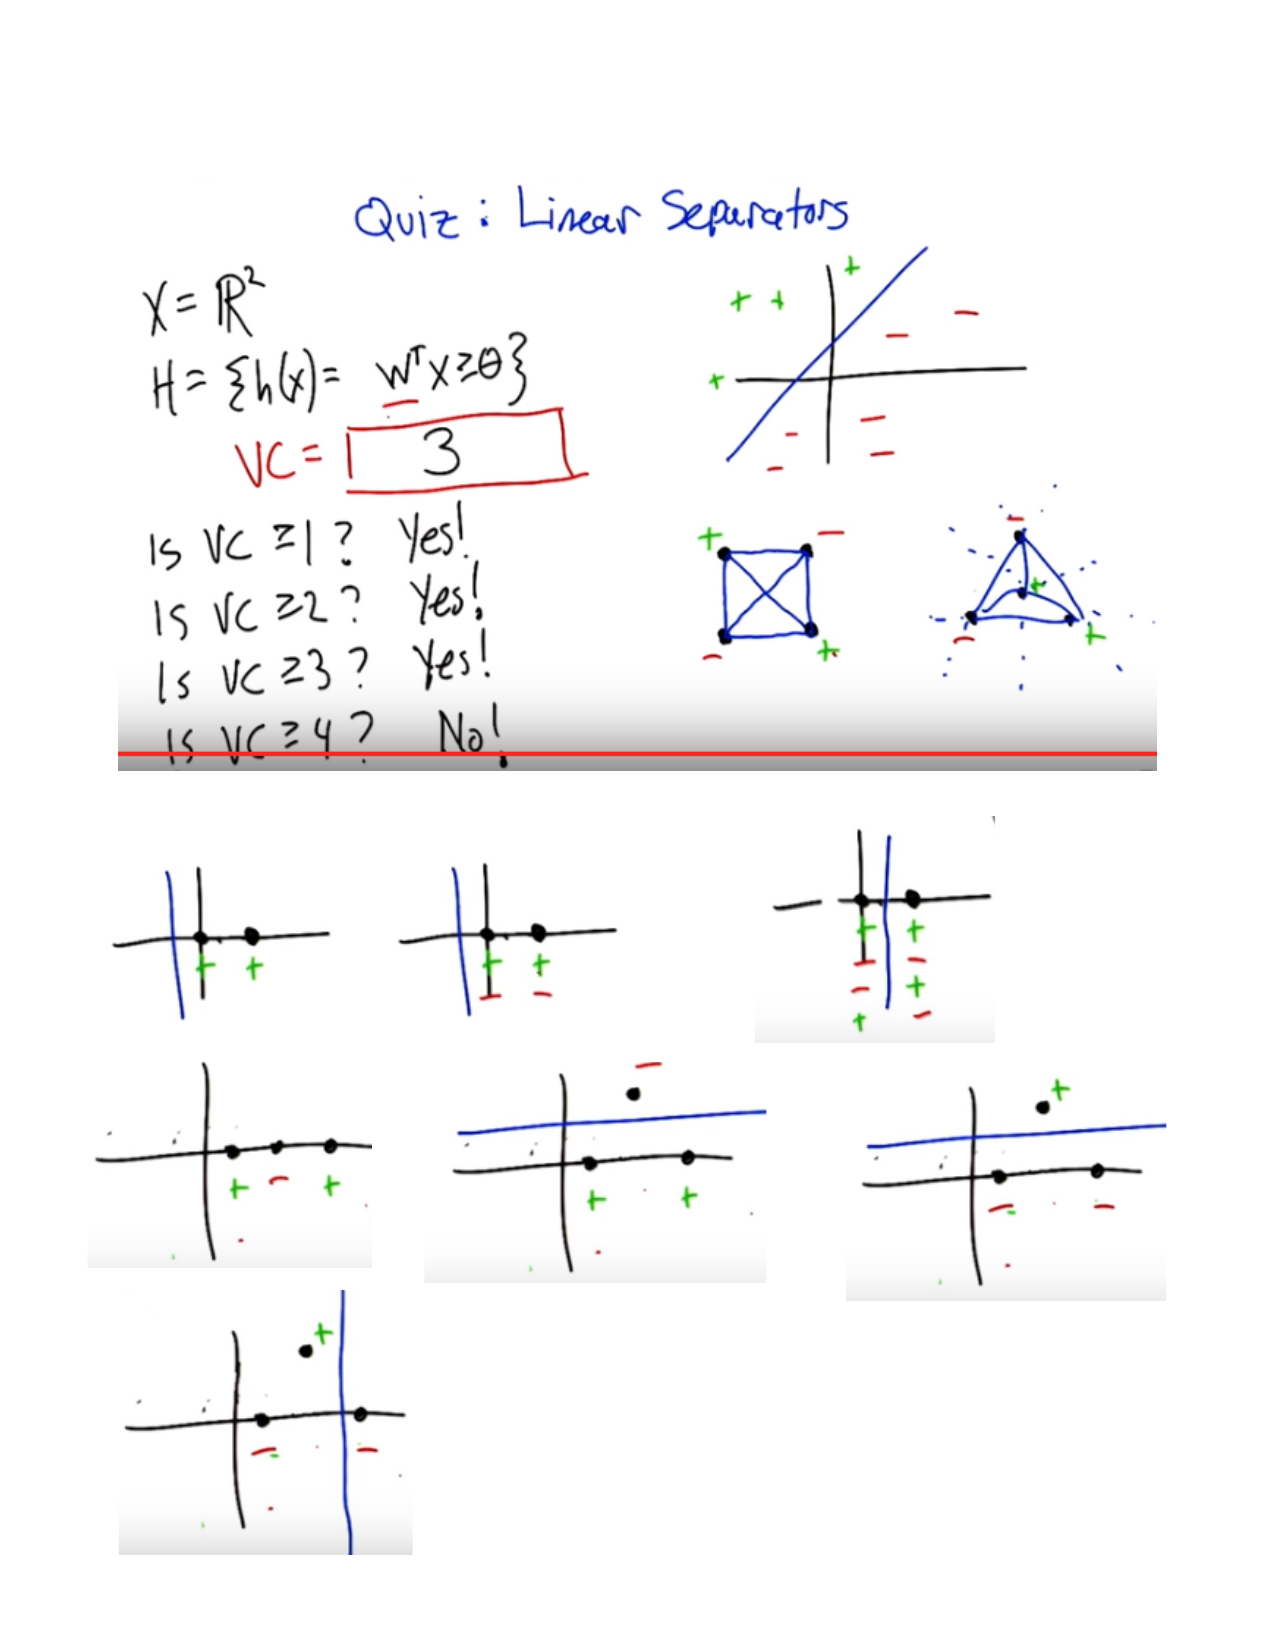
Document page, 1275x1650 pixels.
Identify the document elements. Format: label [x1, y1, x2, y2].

picture [846, 1065, 1167, 1301]
picture [424, 1062, 767, 1283]
picture [106, 855, 363, 1023]
picture [375, 853, 650, 1029]
picture [87, 1053, 372, 1268]
picture [754, 816, 996, 1043]
picture [118, 1290, 413, 1555]
picture [118, 175, 1157, 771]
